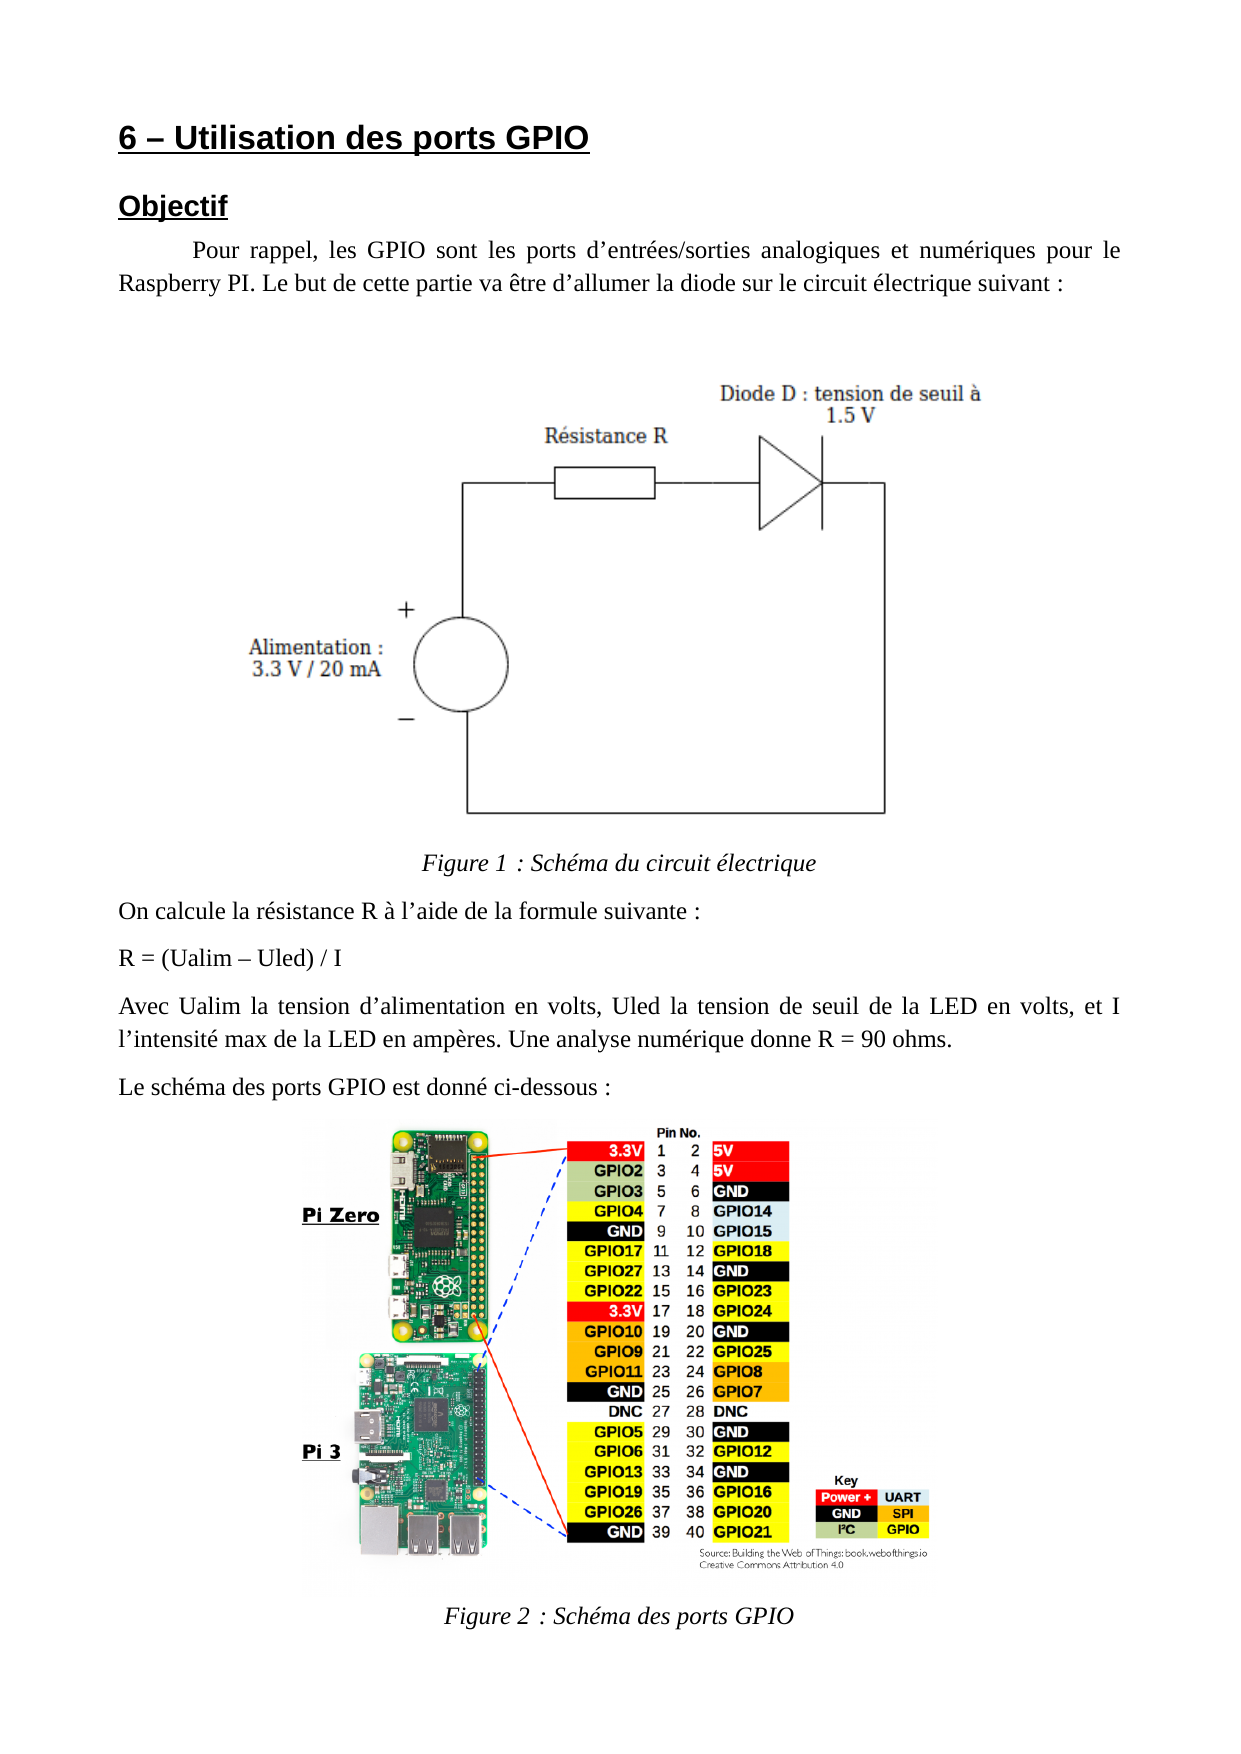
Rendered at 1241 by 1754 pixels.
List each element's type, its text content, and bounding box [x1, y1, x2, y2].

subtitle 6 – Utilisation des ports GPIO [118, 118, 1122, 157]
text Figure 1 : Schéma du circuit électrique [118, 316, 1122, 877]
text Avec Ualim la tension d’alimentation en volts, Uled la tension de seuil de la LED en volts, et I l’intensité max de la LED en ampères. Une analyse numérique donne R = 90 ohms. [118, 991, 1122, 1053]
text R = (Ualim – Uled) / I [118, 943, 1122, 972]
subtitle Objectif [118, 189, 1122, 223]
text Pour rappel, les GPIO sont les ports d’entrées/sorties analogiques et numériques pour le Raspberry PI. Le but de cette partie va être d’allumer la diode sur le circuit électrique suivant : [118, 235, 1122, 297]
text Figure 2 : Schéma des ports GPIO [118, 1119, 1122, 1630]
text Le schéma des ports GPIO est donné ci-dessous : [118, 1072, 1122, 1101]
text On calcule la résistance R à l’aide de la formule suivante : [118, 896, 1122, 925]
picture [226, 316, 1014, 844]
picture [301, 1119, 939, 1597]
